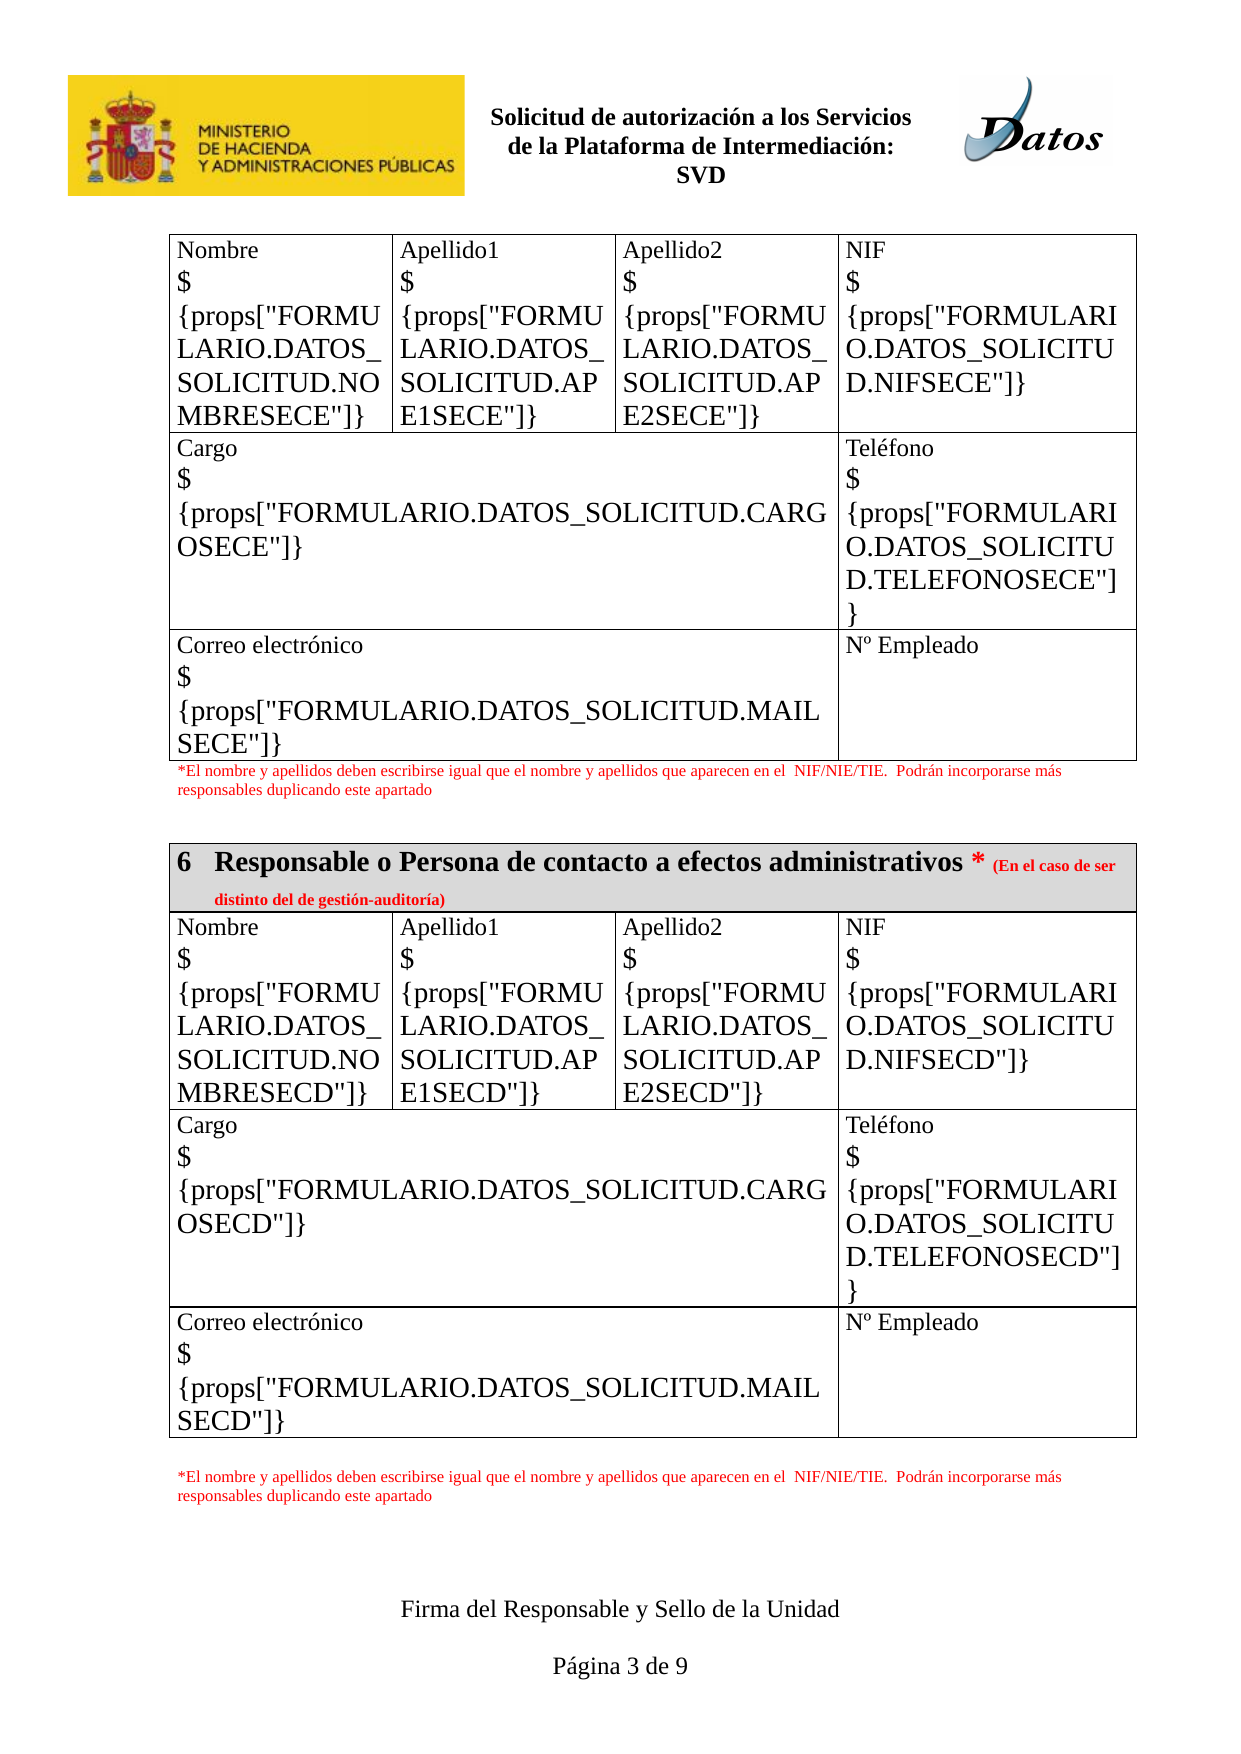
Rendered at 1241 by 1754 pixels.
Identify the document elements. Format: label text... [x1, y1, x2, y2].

table_cell Cargo ${props["FORMULARIO.DATOS_SOLICITUD.CARGOSECD"]} [170, 1110, 838, 1306]
table_cell Correo electrónico ${props["FORMULARIO.DATOS_SOLICITUD.MAILSECD"]} [170, 1308, 838, 1437]
text *El nombre y apellidos deben escribirse igual que el nombre y apellidos que aparecen en el NIF/NIE/TIE. Podrán incorporarse más responsables duplicando este apartado [177, 761, 1063, 799]
table_cell Nombre ${props["FORMULARIO.DATOS_SOLICITUD.NOMBRESECD"]} [170, 913, 392, 1109]
picture [959, 75, 1113, 166]
text *El nombre y apellidos deben escribirse igual que el nombre y apellidos que aparecen en el NIF/NIE/TIE. Podrán incorporarse más responsables duplicando este apartado [177, 1467, 1063, 1505]
table_cell Cargo ${props["FORMULARIO.DATOS_SOLICITUD.CARGOSECE"]} [170, 433, 838, 629]
table_cell Teléfono ${props["FORMULARIO.DATOS_SOLICITUD.TELEFONOSECE"]} [839, 433, 1136, 629]
table_cell NIF ${props["FORMULARIO.DATOS_SOLICITUD.NIFSECD"]} [839, 913, 1136, 1109]
table_cell Nombre ${props["FORMULARIO.DATOS_SOLICITUD.NOMBRESECE"]} [170, 235, 392, 432]
table_cell Teléfono ${props["FORMULARIO.DATOS_SOLICITUD.TELEFONOSECD"]} [839, 1110, 1136, 1306]
table_cell Nº Empleado [839, 630, 1136, 760]
table_cell Apellido1 ${props["FORMULARIO.DATOS_SOLICITUD.APE1SECD"]} [393, 913, 615, 1109]
table_cell NIF ${props["FORMULARIO.DATOS_SOLICITUD.NIFSECE"]} [839, 235, 1136, 432]
table_cell Nº Empleado [839, 1308, 1136, 1437]
table_header Responsable o Persona de contacto a efectos administrativos * (En el caso de ser distinto del de gestión-auditoría) [170, 844, 1136, 911]
table_cell Apellido1 ${props["FORMULARIO.DATOS_SOLICITUD.APE1SECE"]} [393, 235, 615, 432]
picture [67, 75, 465, 196]
table_cell Apellido2 ${props["FORMULARIO.DATOS_SOLICITUD.APE2SECD"]} [616, 913, 838, 1109]
table_cell Correo electrónico ${props["FORMULARIO.DATOS_SOLICITUD.MAILSECE"]} [170, 630, 838, 760]
table_cell Apellido2 ${props["FORMULARIO.DATOS_SOLICITUD.APE2SECE"]} [616, 235, 838, 432]
